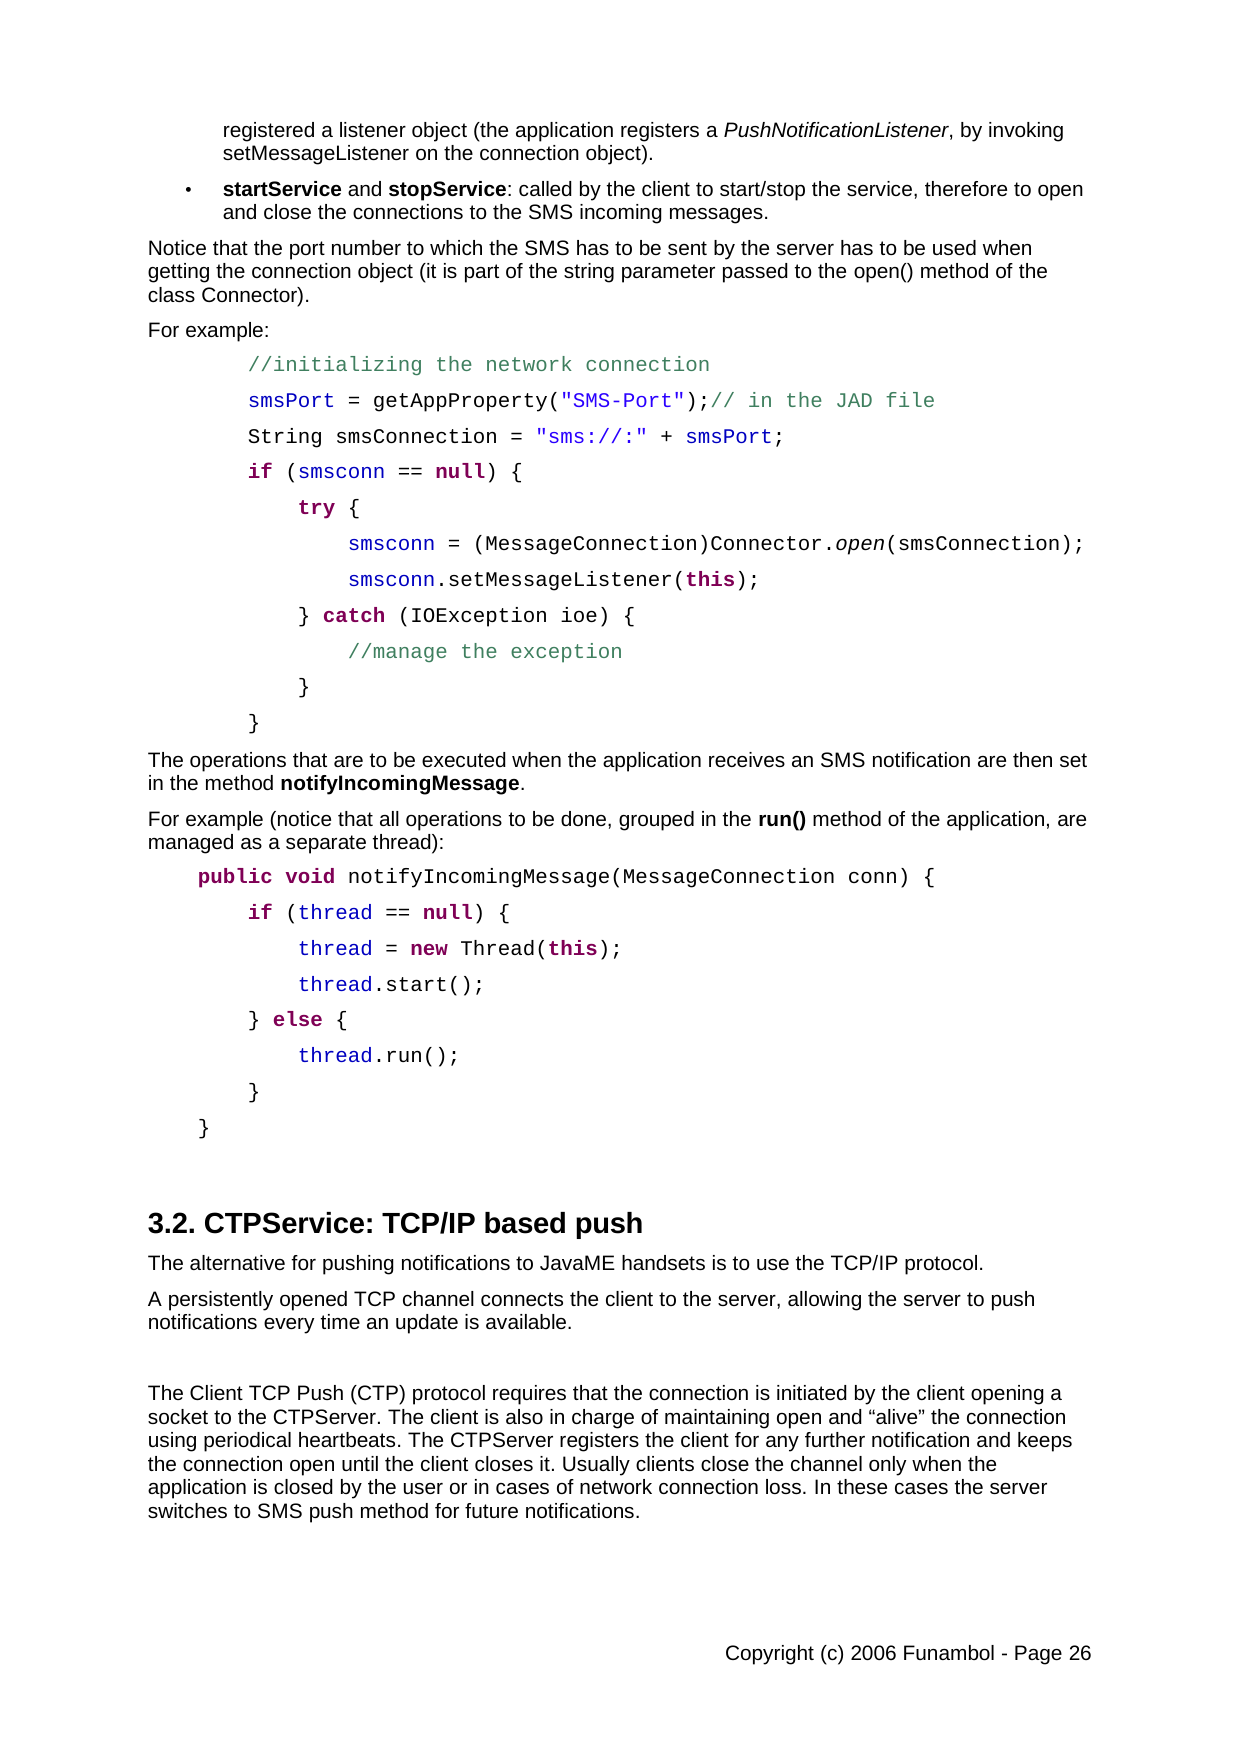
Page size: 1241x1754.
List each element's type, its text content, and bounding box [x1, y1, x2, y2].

text } [148, 1081, 1093, 1105]
text } else { [148, 1009, 1093, 1033]
text } [148, 712, 1093, 736]
text The operations that are to be executed when the application receives an SMS notification are then set in the method notifyIncomingMessage. [148, 748, 1093, 795]
text The alternative for pushing notifications to JavaME handsets is to use the TCP/IP protocol. [148, 1252, 1093, 1275]
text //manage the exception [148, 641, 1093, 664]
text A persistently opened TCP channel connects the client to the server, allowing the server to push notifications every time an update is available. [148, 1287, 1093, 1334]
text smsconn.setMessageListener(this); [148, 569, 1093, 593]
text String smsConnection = "sms://:" + smsPort; [148, 426, 1093, 449]
text if (smsconn == null) { [148, 461, 1093, 485]
text thread.run(); [148, 1045, 1093, 1069]
text } [148, 1117, 1093, 1141]
text try { [148, 497, 1093, 521]
text For example (notice that all operations to be done, grouped in the run() method of the application, are managed as a separate thread): [148, 807, 1093, 854]
text thread = new Thread(this); [148, 938, 1093, 962]
text Notice that the port number to which the SMS has to be sent by the server has to be used when getting the connection object (it is part of the string parameter passed to the open() method of the class Connector). [148, 236, 1093, 307]
subtitle CTPService: TCP/IP based push [148, 1207, 1093, 1240]
text smsPort = getAppProperty("SMS-Port");// in the JAD file [148, 390, 1093, 414]
text For example: [148, 318, 1093, 342]
text } catch (IOException ioe) { [148, 605, 1093, 629]
text } [148, 676, 1093, 700]
list startService and stopService: called by the client to start/stop the service, therefore to open and close the connections to the SMS incoming messages. [185, 177, 1093, 224]
text //initializing the network connection [148, 354, 1093, 378]
text smsconn = (MessageConnection)Connector.open(smsConnection); [148, 533, 1093, 557]
text if (thread == null) { [148, 902, 1093, 926]
list registered a listener object (the application registers a PushNotificationListener, by invoking setMessageListener on the connection object). [185, 118, 1093, 165]
text The Client TCP Push (CTP) protocol requires that the connection is initiated by the client opening a socket to the CTPServer. The client is also in charge of maintaining open and “alive” the connection using periodical heartbeats. The CTPServer registers the client for any further notification and keeps the connection open until the client closes it. Usually clients close the channel only when the application is closed by the user or in cases of network connection loss. In these cases the server switches to SMS push method for future notifications. [148, 1382, 1093, 1523]
text public void notifyIncomingMessage(MessageConnection conn) { [148, 866, 1093, 890]
text thread.start(); [148, 973, 1093, 997]
